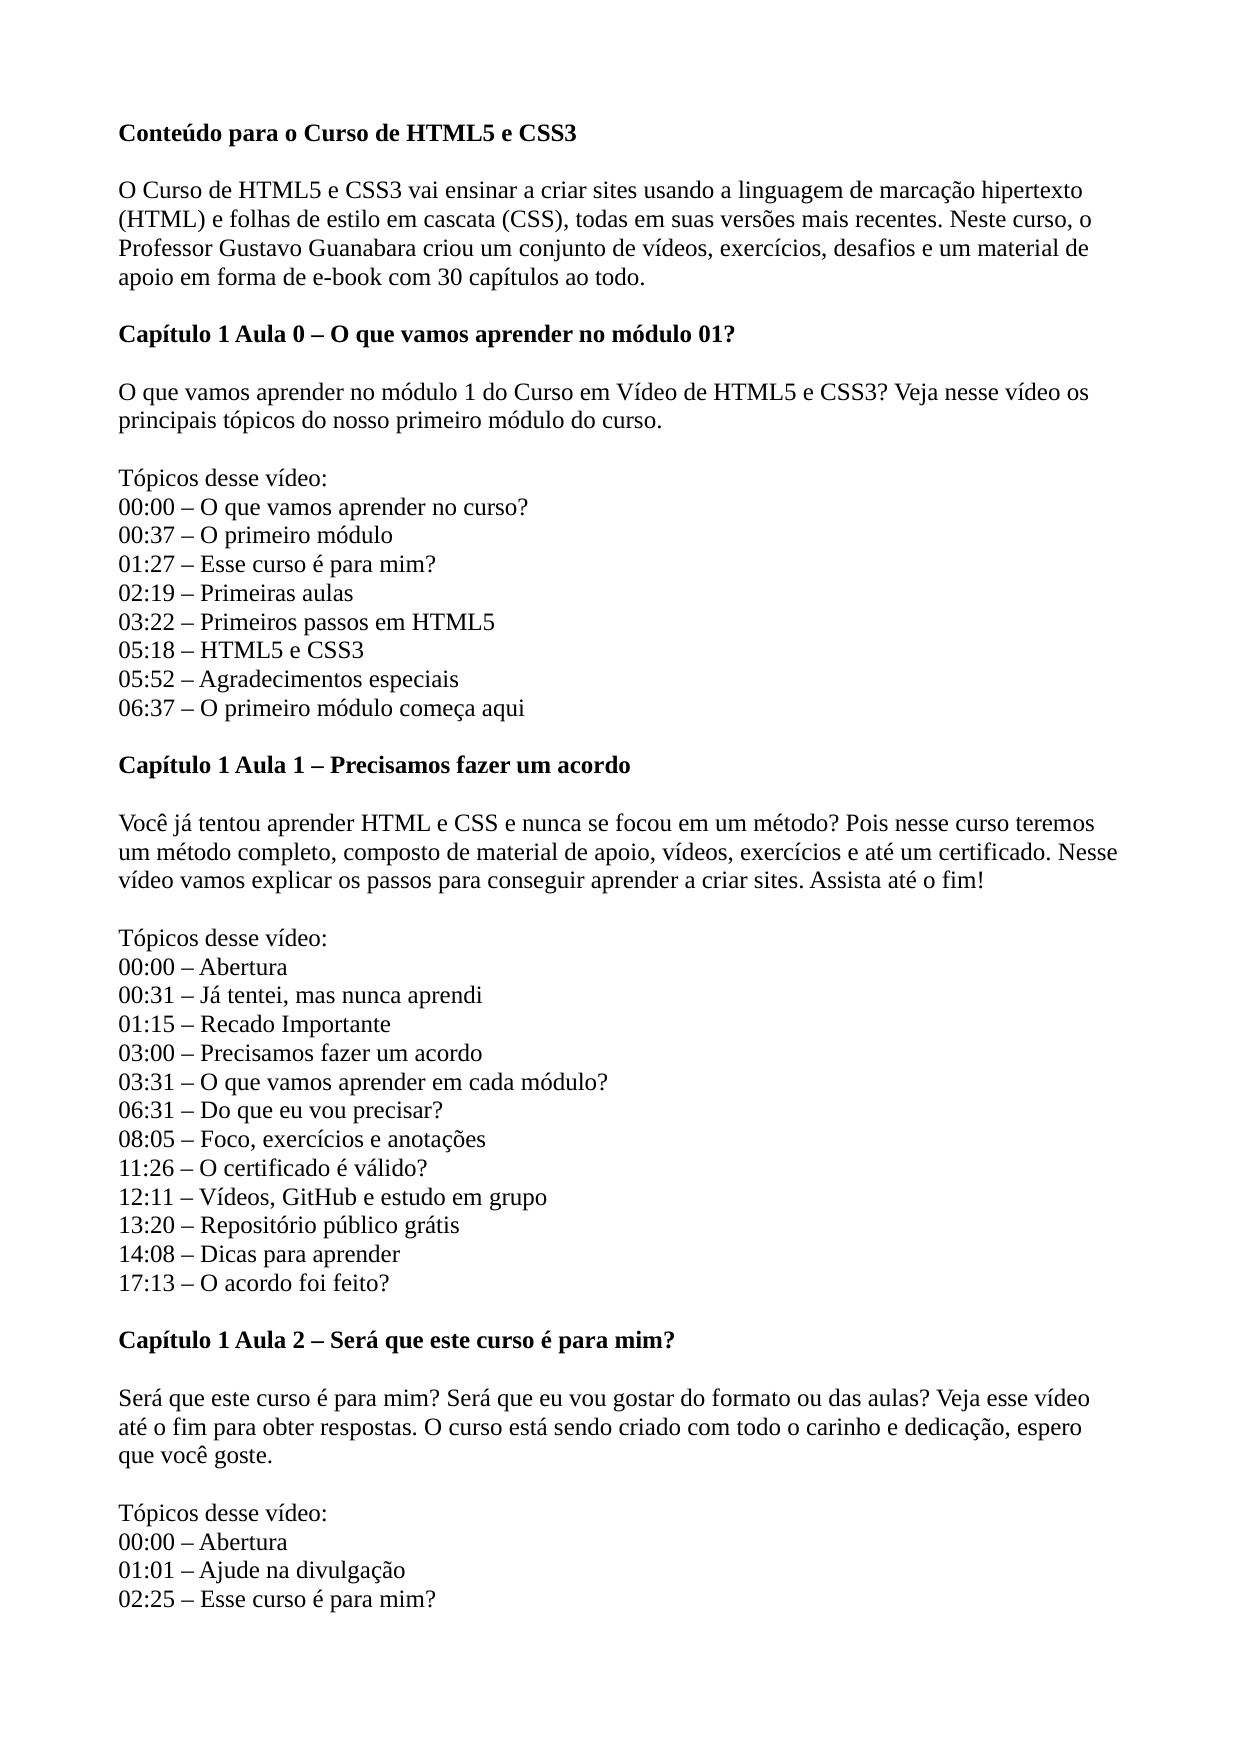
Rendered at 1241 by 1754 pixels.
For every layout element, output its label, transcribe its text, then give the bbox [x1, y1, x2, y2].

text 14:08 – Dicas para aprender [118, 1239, 1122, 1268]
text O que vamos aprender no módulo 1 do Curso em Vídeo de HTML5 e CSS3? Veja nesse vídeo os principais tópicos do nosso primeiro módulo do curso. [118, 377, 1122, 434]
text 00:00 – Abertura [118, 952, 1122, 981]
text Tópicos desse vídeo: [118, 1498, 1122, 1527]
text 06:37 – O primeiro módulo começa aqui [118, 693, 1122, 722]
text 05:52 – Agradecimentos especiais [118, 664, 1122, 693]
text 06:31 – Do que eu vou precisar? [118, 1096, 1122, 1124]
text Tópicos desse vídeo: [118, 923, 1122, 952]
text 13:20 – Repositório público grátis [118, 1211, 1122, 1239]
text 02:19 – Primeiras aulas [118, 578, 1122, 607]
text 03:31 – O que vamos aprender em cada módulo? [118, 1067, 1122, 1096]
text 03:00 – Precisamos fazer um acordo [118, 1038, 1122, 1067]
text Será que este curso é para mim? Será que eu vou gostar do formato ou das aulas? Veja esse vídeo até o fim para obter respostas. O curso está sendo criado com todo o carinho e dedicação, espero que você goste. [118, 1383, 1122, 1469]
text Capítulo 1 Aula 1 – Precisamos fazer um acordo [118, 751, 1122, 779]
text 00:31 – Já tentei, mas nunca aprendi [118, 981, 1122, 1009]
text Capítulo 1 Aula 0 – O que vamos aprender no módulo 01? [118, 319, 1122, 348]
text 12:11 – Vídeos, GitHub e estudo em grupo [118, 1182, 1122, 1211]
text 08:05 – Foco, exercícios e anotações [118, 1124, 1122, 1153]
text 05:18 – HTML5 e CSS3 [118, 636, 1122, 664]
text 03:22 – Primeiros passos em HTML5 [118, 607, 1122, 636]
text 01:15 – Recado Importante [118, 1009, 1122, 1038]
text 00:00 – O que vamos aprender no curso? [118, 492, 1122, 521]
text 02:25 – Esse curso é para mim? [118, 1584, 1122, 1613]
text 17:13 – O acordo foi feito? [118, 1268, 1122, 1297]
text 01:01 – Ajude na divulgação [118, 1556, 1122, 1584]
text O Curso de HTML5 e CSS3 vai ensinar a criar sites usando a linguagem de marcação hipertexto (HTML) e folhas de estilo em cascata (CSS), todas em suas versões mais recentes. Neste curso, o Professor Gustavo Guanabara criou um conjunto de vídeos, exercícios, desafios e um material de apoio em forma de e-book com 30 capítulos ao todo. [118, 176, 1122, 291]
text Tópicos desse vídeo: [118, 463, 1122, 492]
text Conteúdo para o Curso de HTML5 e CSS3 [118, 118, 1122, 147]
text 11:26 – O certificado é válido? [118, 1153, 1122, 1182]
text Você já tentou aprender HTML e CSS e nunca se focou em um método? Pois nesse curso teremos um método completo, composto de material de apoio, vídeos, exercícios e até um certificado. Nesse vídeo vamos explicar os passos para conseguir aprender a criar sites. Assista até o fim! [118, 808, 1122, 894]
text Capítulo 1 Aula 2 – Será que este curso é para mim? [118, 1326, 1122, 1354]
text 00:00 – Abertura [118, 1527, 1122, 1556]
text 01:27 – Esse curso é para mim? [118, 549, 1122, 578]
text 00:37 – O primeiro módulo [118, 521, 1122, 549]
